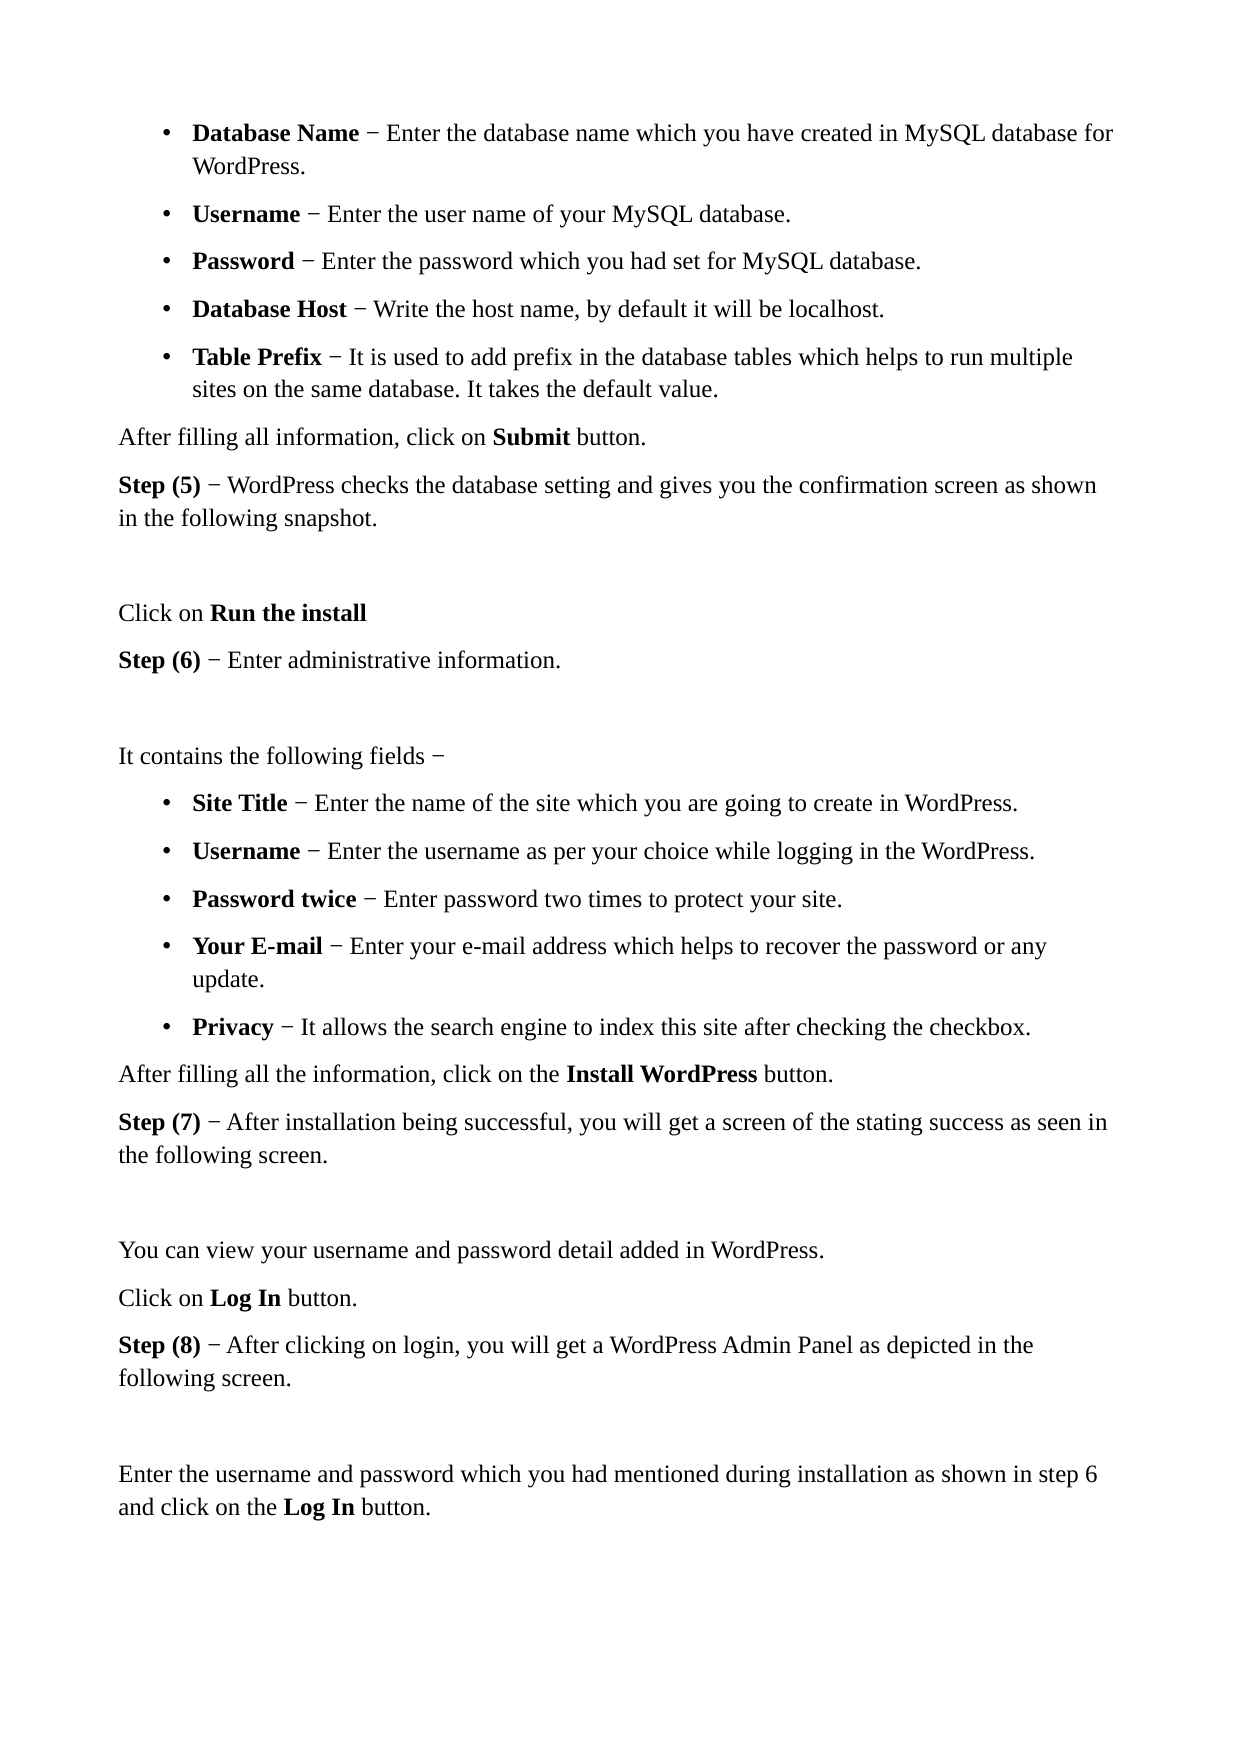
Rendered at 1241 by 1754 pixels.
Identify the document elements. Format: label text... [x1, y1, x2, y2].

text You can view your username and password detail added in WordPress. [118, 1235, 1122, 1264]
list Database Host − Write the host name, by default it will be localhost. [162, 294, 1122, 323]
text It contains the following fields − [118, 741, 1122, 769]
text Enter the username and password which you had mentioned during installation as shown in step 6 and click on the Log In button. [118, 1459, 1122, 1521]
text After filling all information, click on Submit button. [118, 422, 1122, 451]
text Step (8) − After clicking on login, you will get a WordPress Admin Panel as depicted in the following screen. [118, 1331, 1122, 1392]
list Site Title − Enter the name of the site which you are going to create in WordPress. [162, 788, 1122, 817]
list Your E-mail − Enter your e-mail address which helps to recover the password or any update. [162, 931, 1122, 993]
list Username − Enter the username as per your choice while logging in the WordPress. [162, 836, 1122, 865]
list Password − Enter the password which you had set for MySQL database. [162, 246, 1122, 275]
list Table Prefix − It is used to add prefix in the database tables which helps to run multiple sites on the same database. It takes the default value. [162, 342, 1122, 403]
text After filling all the information, click on the Install WordPress button. [118, 1059, 1122, 1088]
text Step (6) − Enter administrative information. [118, 646, 1122, 674]
text Click on Log In button. [118, 1283, 1122, 1312]
text Click on Run the install [118, 598, 1122, 627]
text Step (7) − After installation being successful, you will get a screen of the stating success as seen in the following screen. [118, 1107, 1122, 1169]
list Privacy − It allows the search engine to index this site after checking the checkbox. [162, 1012, 1122, 1041]
list Username − Enter the user name of your MySQL database. [162, 199, 1122, 227]
list Database Name − Enter the database name which you have created in MySQL database for WordPress. [162, 118, 1122, 180]
list Password twice − Enter password two times to protect your site. [162, 884, 1122, 912]
text Step (5) − WordPress checks the database setting and gives you the confirmation screen as shown in the following snapshot. [118, 470, 1122, 532]
